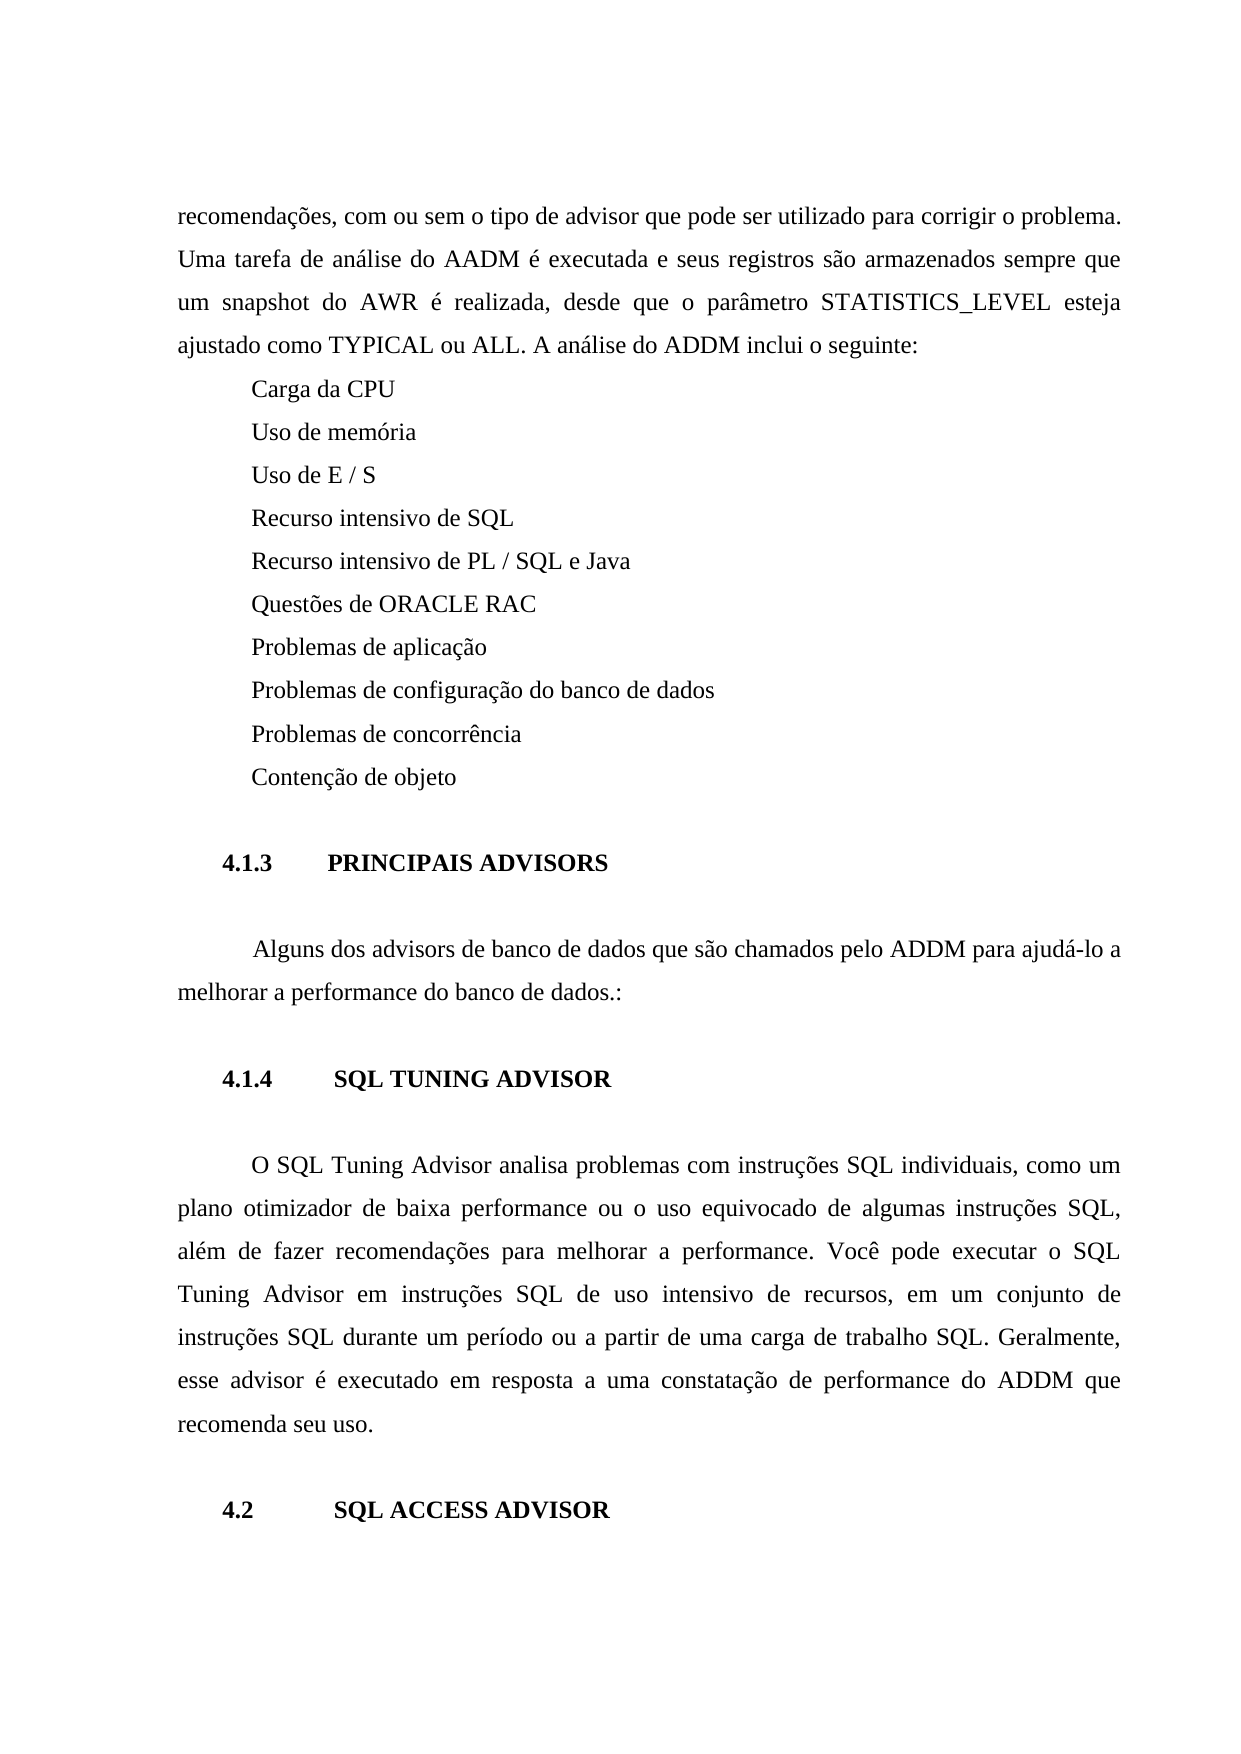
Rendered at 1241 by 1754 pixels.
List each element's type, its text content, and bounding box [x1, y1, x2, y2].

text O SQL Tuning Advisor analisa problemas com instruções SQL individuais, como um plano otimizador de baixa performance ou o uso equivocado de algumas instruções SQL, além de fazer recomendações para melhorar a performance. Você pode executar o SQL Tuning Advisor em instruções SQL de uso intensivo de recursos, em um conjunto de instruções SQL durante um período ou a partir de uma carga de trabalho SQL. Geralmente, esse advisor é executado em resposta a uma constatação de performance do ADDM que recomenda seu uso. [177, 1150, 1122, 1437]
text Alguns dos advisors de banco de dados que são chamados pelo ADDM para ajudá-lo a melhorar a performance do banco de dados.: [177, 934, 1122, 1006]
text Contenção de objeto [177, 762, 1122, 791]
text Uso de E / S [177, 460, 1122, 489]
subtitle SQL TUNING ADVISOR [222, 1064, 1122, 1092]
text Carga da CPU [177, 374, 1122, 402]
text Problemas de concorrência [177, 719, 1122, 747]
text Recurso intensivo de SQL [177, 503, 1122, 532]
subtitle SQL ACCESS ADVISOR [222, 1495, 1122, 1524]
text Problemas de configuração do banco de dados [177, 676, 1122, 704]
text Questões de ORACLE RAC [177, 589, 1122, 618]
text Recurso intensivo de PL / SQL e Java [177, 546, 1122, 575]
text Uso de memória [177, 417, 1122, 446]
text Problemas de aplicação [177, 632, 1122, 661]
subtitle PRINCIPAIS ADVISORS [222, 848, 1122, 877]
text recomendações, com ou sem o tipo de advisor que pode ser utilizado para corrigir o problema. Uma tarefa de análise do AADM é executada e seus registros são armazenados sempre que um snapshot do AWR é realizada, desde que o parâmetro STATISTICS_LEVEL esteja ajustado como TYPICAL ou ALL. A análise do ADDM inclui o seguinte: [177, 201, 1122, 359]
